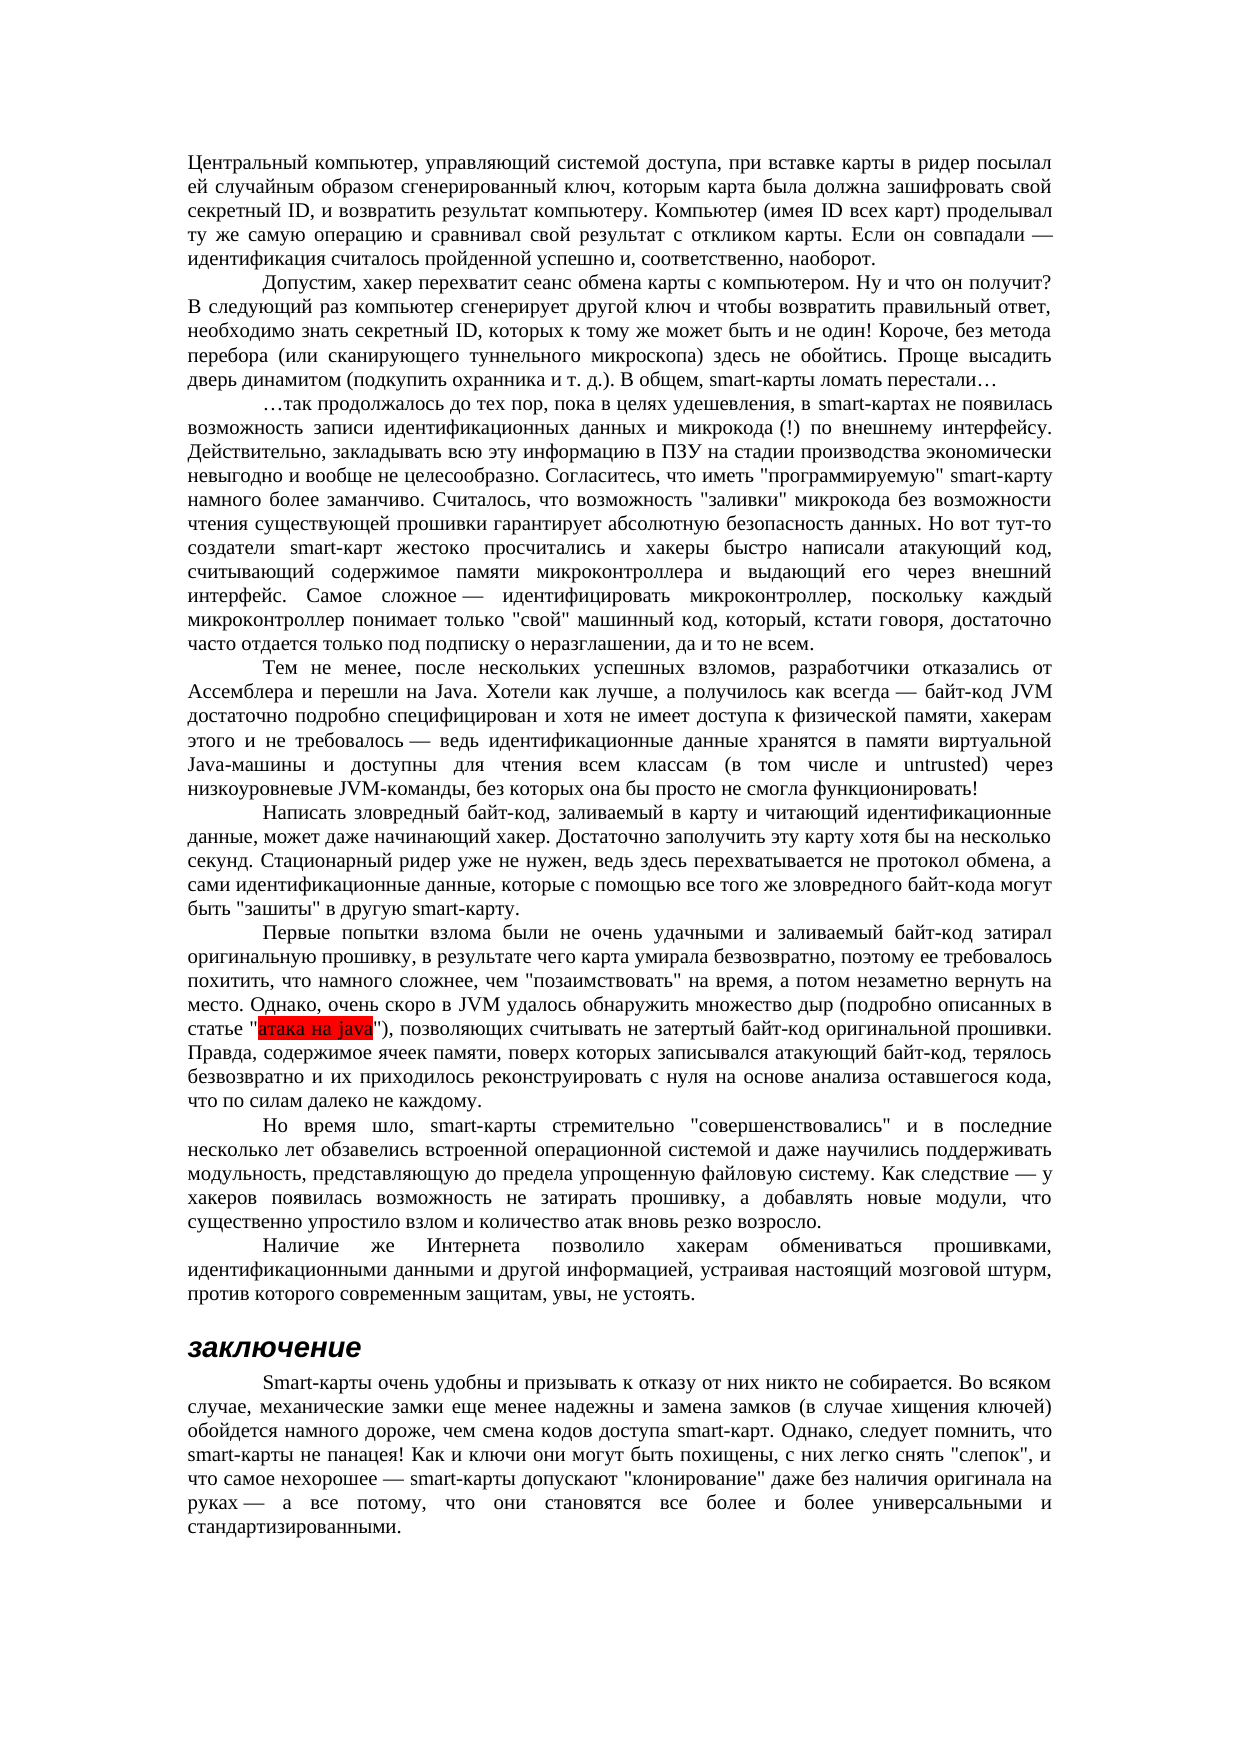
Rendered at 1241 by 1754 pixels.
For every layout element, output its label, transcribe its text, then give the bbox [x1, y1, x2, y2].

text Допустим, хакер перехватит сеанс обмена карты с компьютером. Ну и что он получит? В следующий раз компьютер сгенерирует другой ключ и чтобы возвратить правильный ответ, необходимо знать секретный ID, которых к тому же может быть и не один! Короче, без метода перебора (или сканирующего туннельного микроскопа) здесь не обойтись. Проще высадить дверь динамитом (подкупить охранника и т. д.). В общем, smart-карты ломать перестали… [187, 270, 1053, 391]
text Тем не менее, после нескольких успешных взломов, разработчики отказались от Ассемблера и перешли на Java. Хотели как лучше, а получилось как всегда — байт-код JVM достаточно подробно специфицирован и хотя не имеет доступа к физической памяти, хакерам этого и не требовалось — ведь идентификационные данные хранятся в памяти виртуальной Java-машины и доступны для чтения всем классам (в том числе и untrusted) через низкоуровневые JVM-команды, без которых она бы просто не смогла функционировать! [187, 655, 1053, 800]
text Smart-карты очень удобны и призывать к отказу от них никто не собирается. Во всяком случае, механические замки еще менее надежны и замена замков (в случае хищения ключей) обойдется намного дороже, чем смена кодов доступа smart-карт. Однако, следует помнить, что smart-карты не панацея! Как и ключи они могут быть похищены, с них легко снять "слепок", и что самое нехорошее — smart-карты допускают "клонирование" даже без наличия оригинала на руках — а все потому, что они становятся все более и более универсальными и стандартизированными. [187, 1370, 1053, 1538]
text Первые попытки взлома были не очень удачными и заливаемый байт-код затирал оригинальную прошивку, в результате чего карта умирала безвозвратно, поэтому ее требовалось похитить, что намного сложнее, чем "позаимствовать" на время, а потом незаметно вернуть на место. Однако, очень скоро в JVM удалось обнаружить множество дыр (подробно описанных в статье "атака на java"), позволяющих считывать не затертый байт-код оригинальной прошивки. Правда, содержимое ячеек памяти, поверх которых записывался атакующий байт-код, терялось безвозвратно и их приходилось реконструировать с нуля на основе анализа оставшегося кода, что по силам далеко не каждому. [187, 920, 1053, 1112]
subtitle заключение [187, 1330, 1053, 1363]
text Центральный компьютер, управляющий системой доступа, при вставке карты в ридер посылал ей случайным образом сгенерированный ключ, которым карта была должна зашифровать свой секретный ID, и возвратить результат компьютеру. Компьютер (имея ID всех карт) проделывал ту же самую операцию и сравнивал свой результат с откликом карты. Если он совпадали — идентификация считалось пройденной успешно и, соответственно, наоборот. [187, 150, 1053, 270]
text Написать зловредный байт-код, заливаемый в карту и читающий идентификационные данные, может даже начинающий хакер. Достаточно заполучить эту карту хотя бы на несколько секунд. Стационарный ридер уже не нужен, ведь здесь перехватывается не протокол обмена, а сами идентификационные данные, которые с помощью все того же зловредного байт-кода могут быть "зашиты" в другую smart-карту. [187, 800, 1053, 920]
text Наличие же Интернета позволило хакерам обмениваться прошивками, идентификационными данными и другой информацией, устраивая настоящий мозговой штурм, против которого современным защитам, увы, не устоять. [187, 1233, 1053, 1305]
text …так продолжалось до тех пор, пока в целях удешевления, в smart-картах не появилась возможность записи идентификационных данных и микрокода (!) по внешнему интерфейсу. Действительно, закладывать всю эту информацию в ПЗУ на стадии производства экономически невыгодно и вообще не целесообразно. Согласитесь, что иметь "программируемую" smart-карту намного более заманчиво. Считалось, что возможность "заливки" микрокода без возможности чтения существующей прошивки гарантирует абсолютную безопасность данных. Но вот тут-то создатели smart-карт жестоко просчитались и хакеры быстро написали атакующий код, считывающий содержимое памяти микроконтроллера и выдающий его через внешний интерфейс. Самое сложное — идентифицировать микроконтроллер, поскольку каждый микроконтроллер понимает только "свой" машинный код, который, кстати говоря, достаточно часто отдается только под подписку о неразглашении, да и то не всем. [187, 391, 1053, 655]
text Но время шло, smart-карты стремительно "совершенствовались" и в последние несколько лет обзавелись встроенной операционной системой и даже научились поддерживать модульность, представляющую до предела упрощенную файловую систему. Как следствие — у хакеров появилась возможность не затирать прошивку, а добавлять новые модули, что существенно упростило взлом и количество атак вновь резко возросло. [187, 1112, 1053, 1233]
